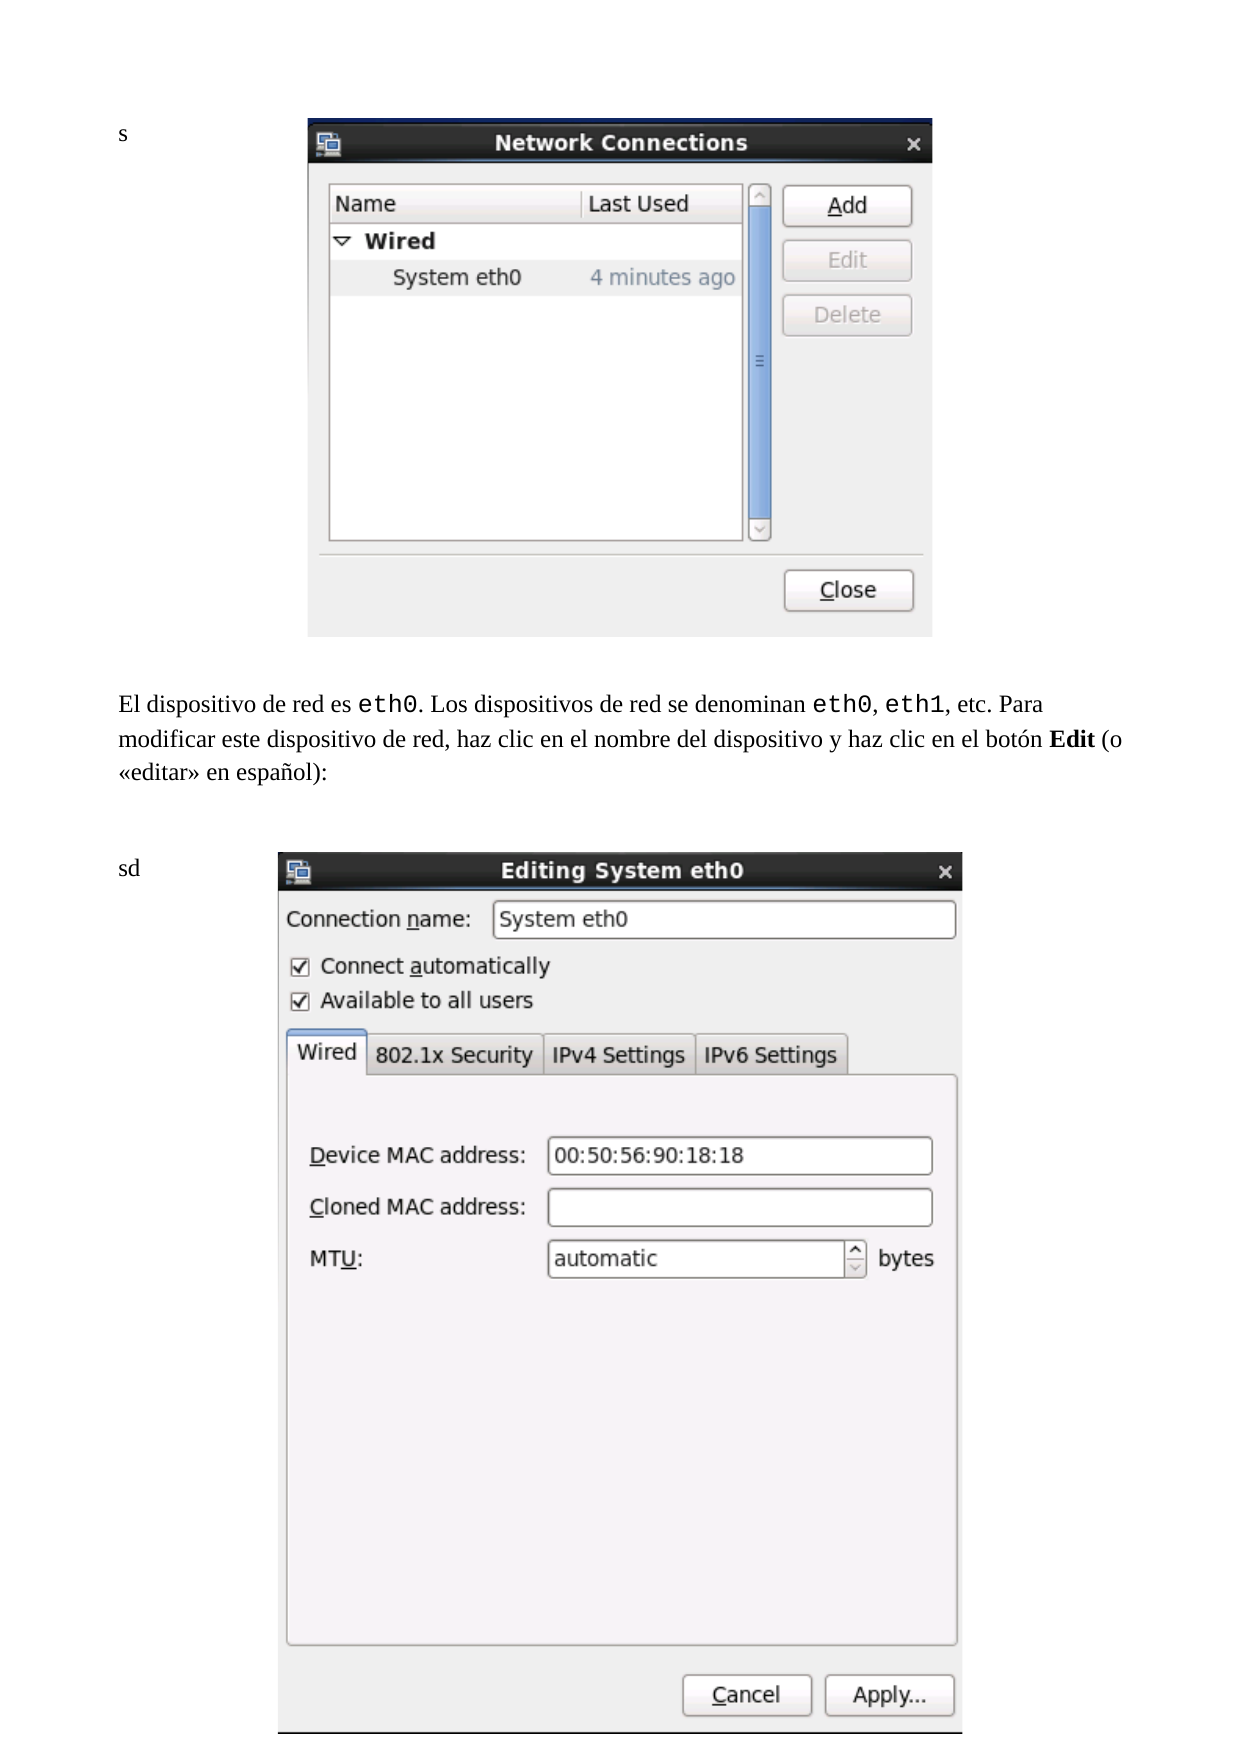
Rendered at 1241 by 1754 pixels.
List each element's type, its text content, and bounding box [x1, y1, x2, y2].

picture [277, 852, 963, 1734]
text sd [118, 853, 277, 881]
text El dispositivo de red es eth0. Los dispositivos de red se denominan eth0, eth1, etc. Para modificar este dispositivo de red, haz clic en el nombre del dispositivo y haz clic en el botón Edit (o «editar» en español): [118, 689, 1122, 786]
picture [307, 118, 933, 637]
text [933, 118, 1122, 147]
text s [118, 118, 307, 147]
text [963, 853, 1122, 881]
